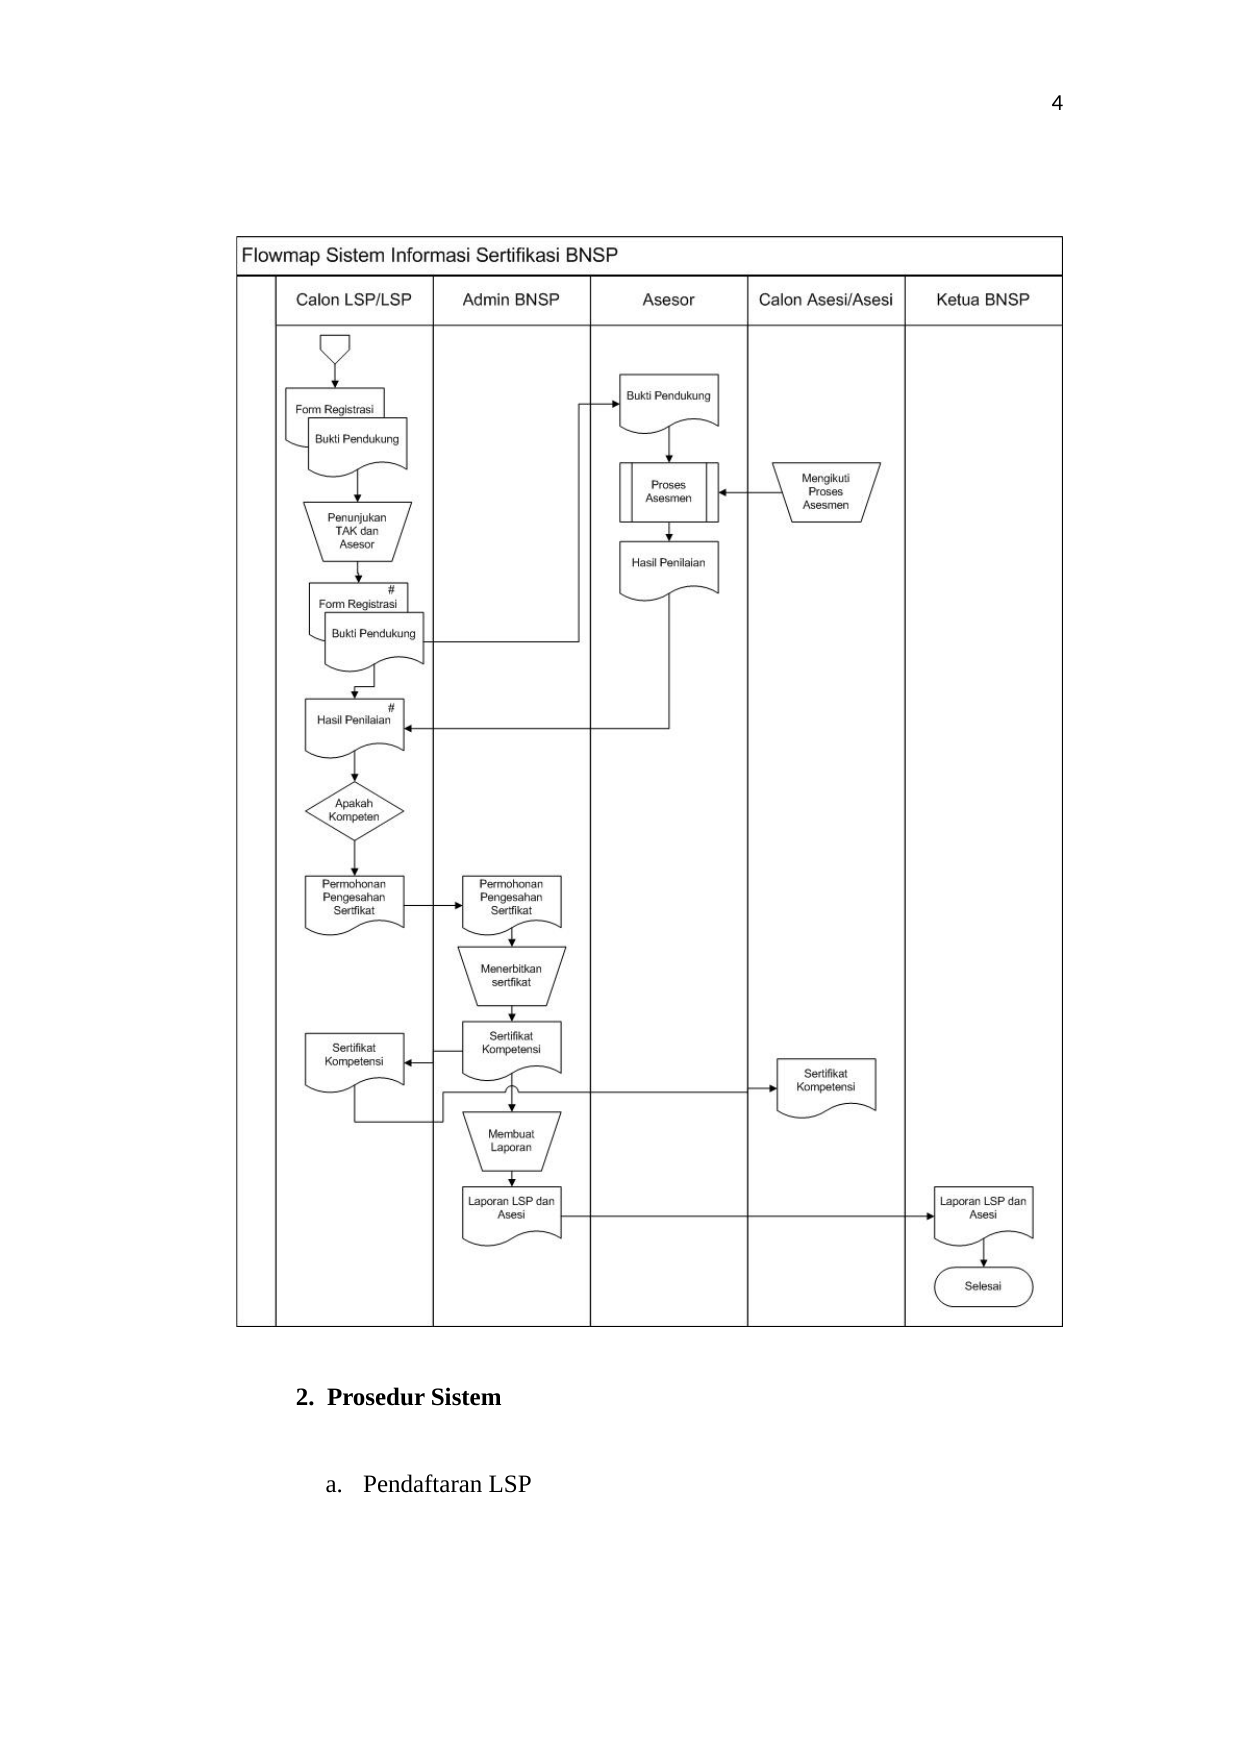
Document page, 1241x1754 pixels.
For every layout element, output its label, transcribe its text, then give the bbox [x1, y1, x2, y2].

list Pendaftaran LSP [325, 1469, 1063, 1497]
picture [236, 236, 1063, 1327]
list Prosedur Sistem [296, 1382, 1063, 1411]
